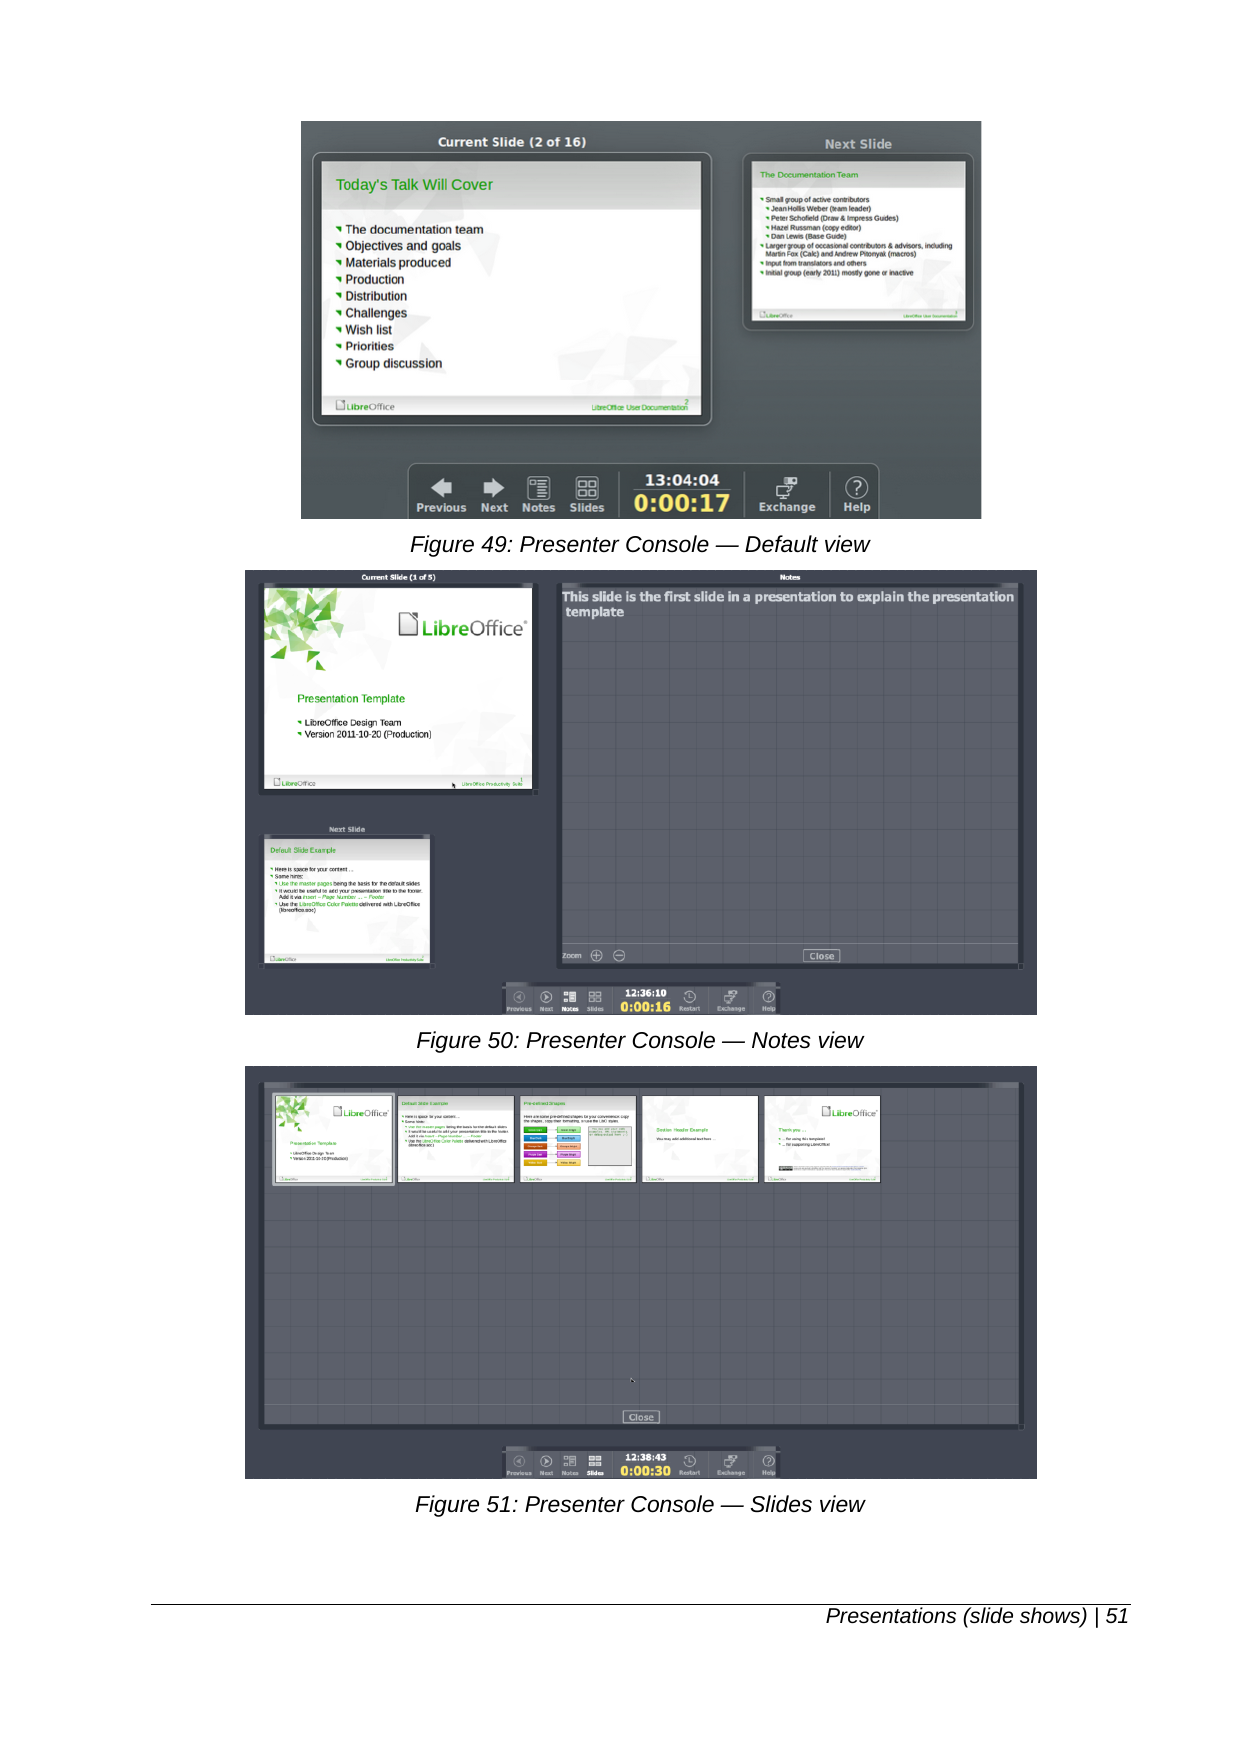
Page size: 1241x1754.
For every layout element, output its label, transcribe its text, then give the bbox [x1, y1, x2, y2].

text Figure 50: Presenter Console — Notes view [245, 1027, 1037, 1054]
text Figure 51: Presenter Console — Slides view [245, 1491, 1037, 1518]
picture [244, 569, 1037, 1015]
picture [244, 1066, 1037, 1479]
picture [300, 121, 982, 519]
text Figure 49: Presenter Console — Default view [300, 531, 982, 557]
